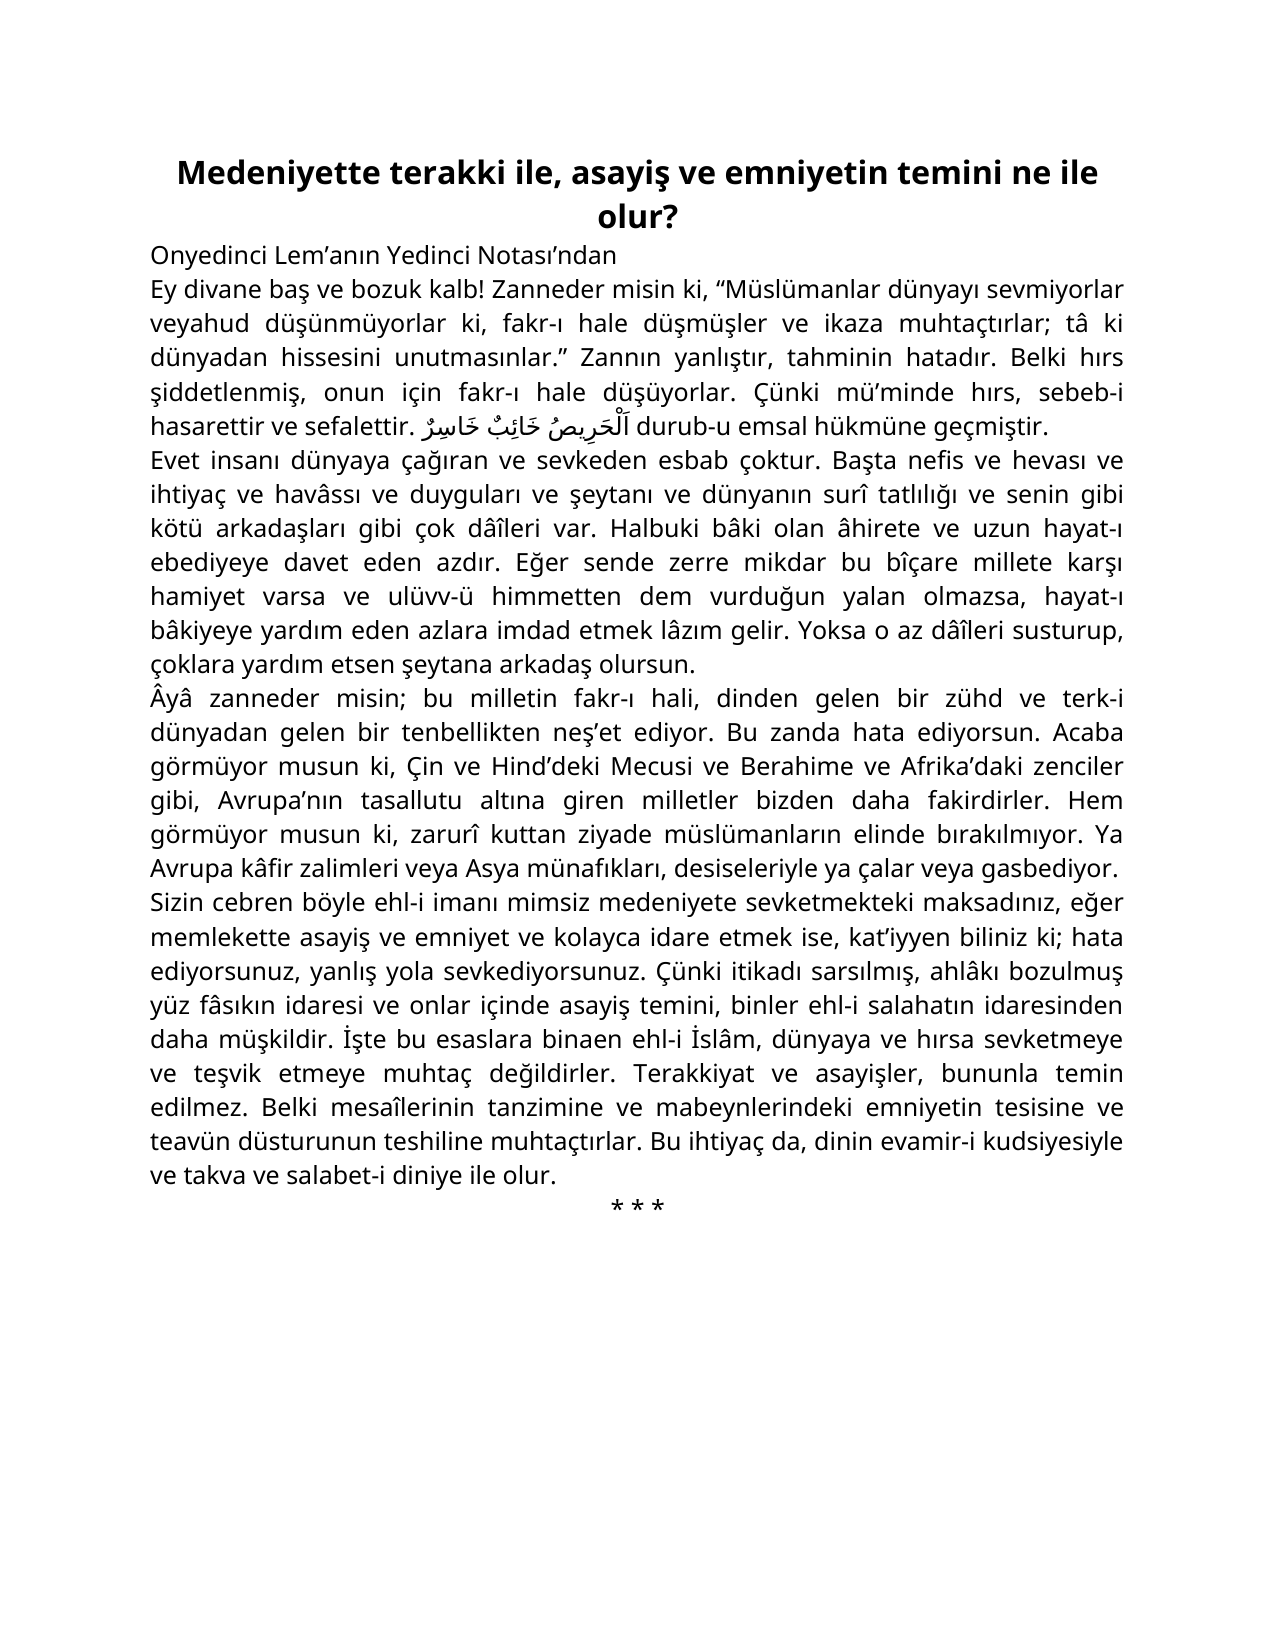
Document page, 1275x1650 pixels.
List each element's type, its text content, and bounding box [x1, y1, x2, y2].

text Sizin cebren böyle ehl-i imanı mimsiz medeniyete sevketmekteki maksadınız, eğer memlekette asayiş ve emniyet ve kolayca idare etmek ise, kat’iyyen biliniz ki; hata ediyorsunuz, yanlış yola sevkediyorsunuz. Çünki itikadı sarsılmış, ahlâkı bozulmuş yüz fâsıkın idaresi ve onlar içinde asayiş temini, binler ehl-i salahatın idaresinden daha müşkildir. İşte bu esaslara binaen ehl-i İslâm, dünyaya ve hırsa sevketmeye ve teşvik etmeye muhtaç değildirler. Terakkiyat ve asayişler, bununla temin edilmez. Belki mesaîlerinin tanzimine ve mabeynlerindeki emniyetin tesisine ve teavün düsturunun teshiline muhtaçtırlar. Bu ihtiyaç da, dinin evamir-i kudsiyesiyle ve takva ve salabet-i diniye ile olur. [150, 885, 1125, 1192]
text Ey divane baş ve bozuk kalb! Zanneder misin ki, “Müslümanlar dünyayı sevmiyorlar veyahud düşünmüyorlar ki, fakr-ı hale düşmüşler ve ikaza muhtaçtırlar; tâ ki dünyadan hissesini unutmasınlar.” Zannın yanlıştır, tahminin hatadır. Belki hırs şiddetlenmiş, onun için fakr-ı hale düşüyorlar. Çünki mü’minde hırs, sebeb-i hasarettir ve sefalettir. اَلْحَرِيصُ خَائِبٌ خَاسِرٌ durub-u emsal hükmüne geçmiştir. [150, 272, 1125, 442]
subtitle Medeniyette terakki ile, asayiş ve emniyetin temini ne ile olur? [150, 150, 1125, 238]
text Âyâ zanneder misin; bu milletin fakr-ı hali, dinden gelen bir zühd ve terk-i dünyadan gelen bir tenbellikten neş’et ediyor. Bu zanda hata ediyorsun. Acaba görmüyor musun ki, Çin ve Hind’deki Mecusi ve Berahime ve Afrika’daki zenciler gibi, Avrupa’nın tasallutu altına giren milletler bizden daha fakirdirler. Hem görmüyor musun ki, zarurî kuttan ziyade müslümanların elinde bırakılmıyor. Ya Avrupa kâfir zalimleri veya Asya münafıkları, desiseleriyle ya çalar veya gasbediyor. [150, 681, 1125, 885]
text * * * [150, 1192, 1125, 1226]
text Onyedinci Lem’anın Yedinci Notası’ndan [150, 238, 1125, 272]
text Evet insanı dünyaya çağıran ve sevkeden esbab çoktur. Başta nefis ve hevası ve ihtiyaç ve havâssı ve duyguları ve şeytanı ve dünyanın surî tatlılığı ve senin gibi kötü arkadaşları gibi çok dâîleri var. Halbuki bâki olan âhirete ve uzun hayat-ı ebediyeye davet eden azdır. Eğer sende zerre mikdar bu bîçare millete karşı hamiyet varsa ve ulüvv-ü himmetten dem vurduğun yalan olmazsa, hayat-ı bâkiyeye yardım eden azlara imdad etmek lâzım gelir. Yoksa o az dâîleri susturup, çoklara yardım etsen şeytana arkadaş olursun. [150, 442, 1125, 681]
